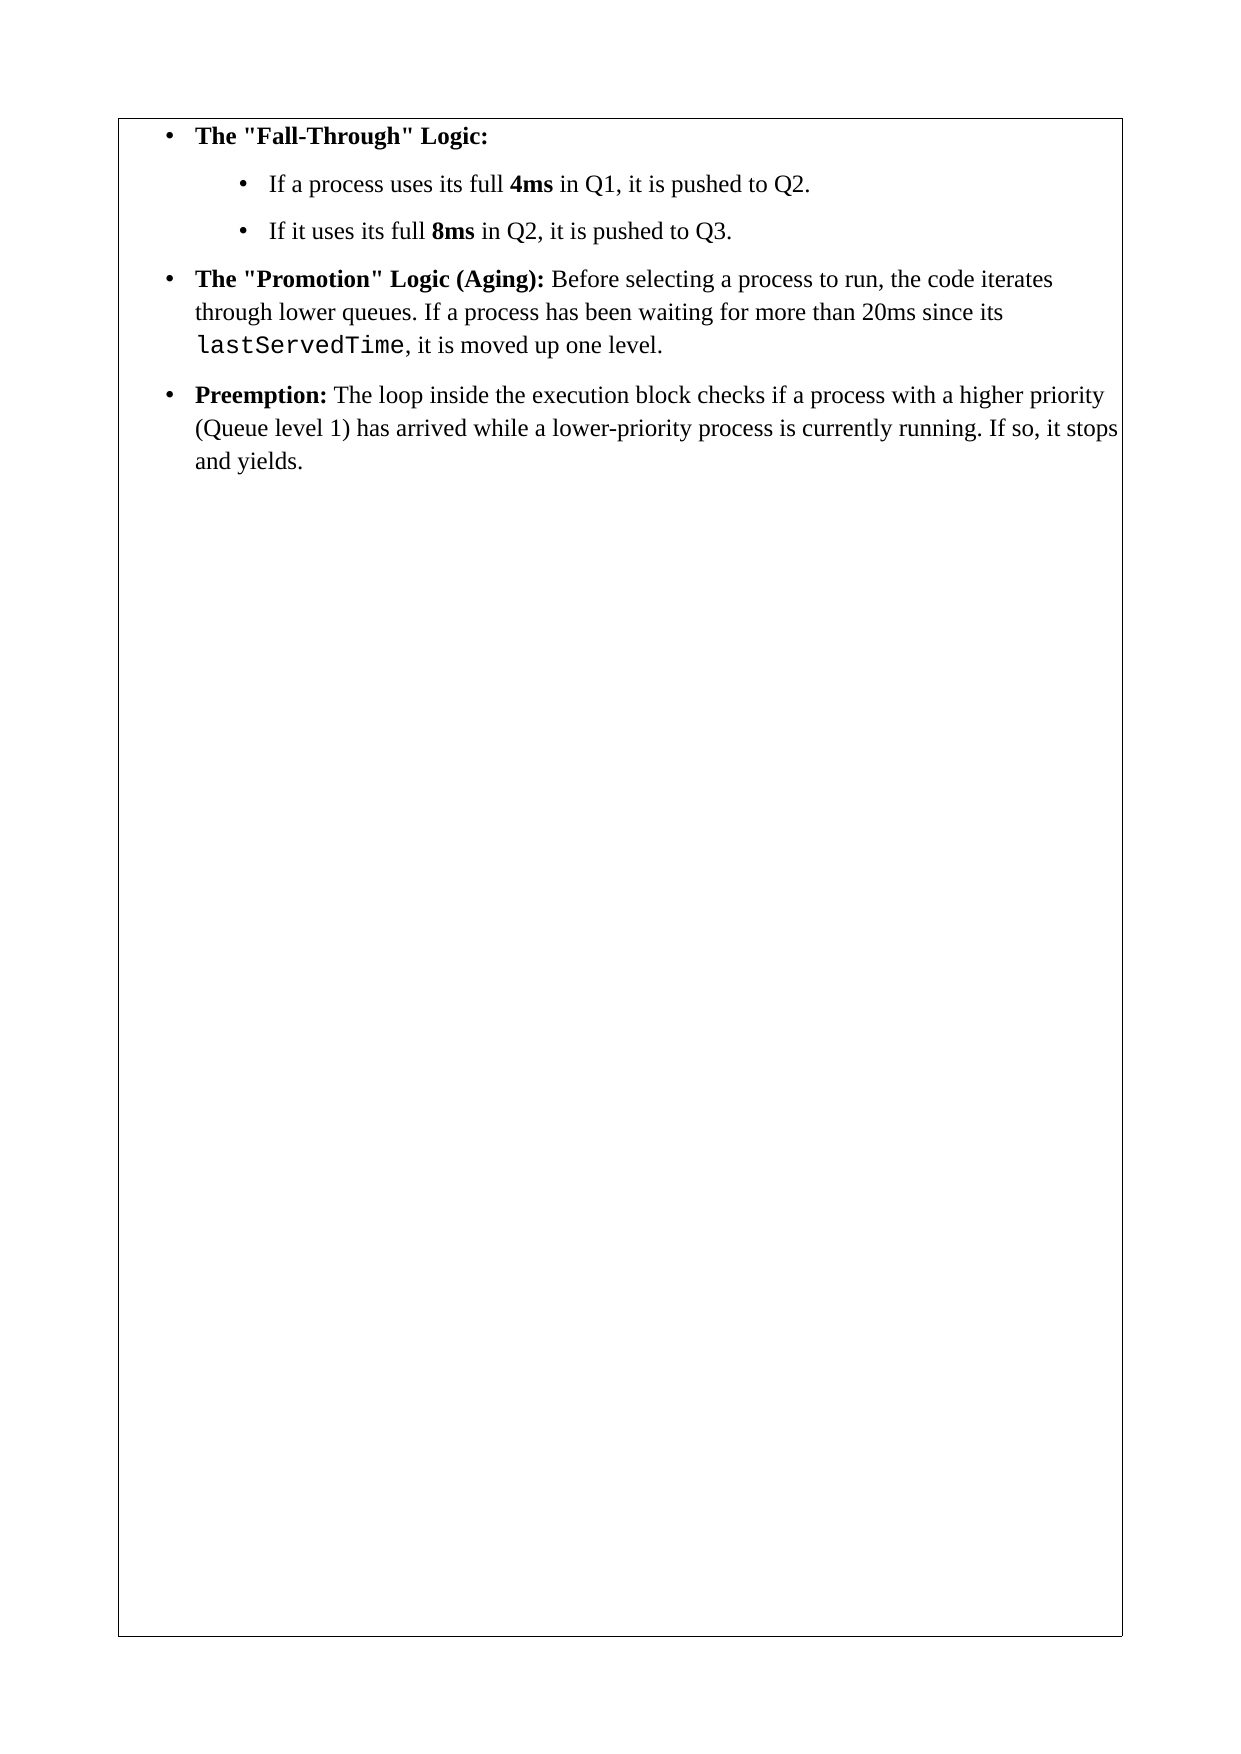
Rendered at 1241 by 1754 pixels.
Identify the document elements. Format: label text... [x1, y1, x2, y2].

list The "Fall-Through" Logic: [165, 121, 1119, 150]
list The "Promotion" Logic (Aging): Before selecting a process to run, the code iterates through lower queues. If a process has been waiting for more than 20ms since its lastServedTime, it is moved up one level. [165, 264, 1119, 361]
list If a process uses its full 4ms in Q1, it is pushed to Q2. [239, 169, 1119, 197]
list Preemption: The loop inside the execution block checks if a process with a higher priority (Queue level 1) has arrived while a lower-priority process is currently running. If so, it stops and yields. [165, 380, 1119, 475]
list If it uses its full 8ms in Q2, it is pushed to Q3. [239, 216, 1119, 245]
